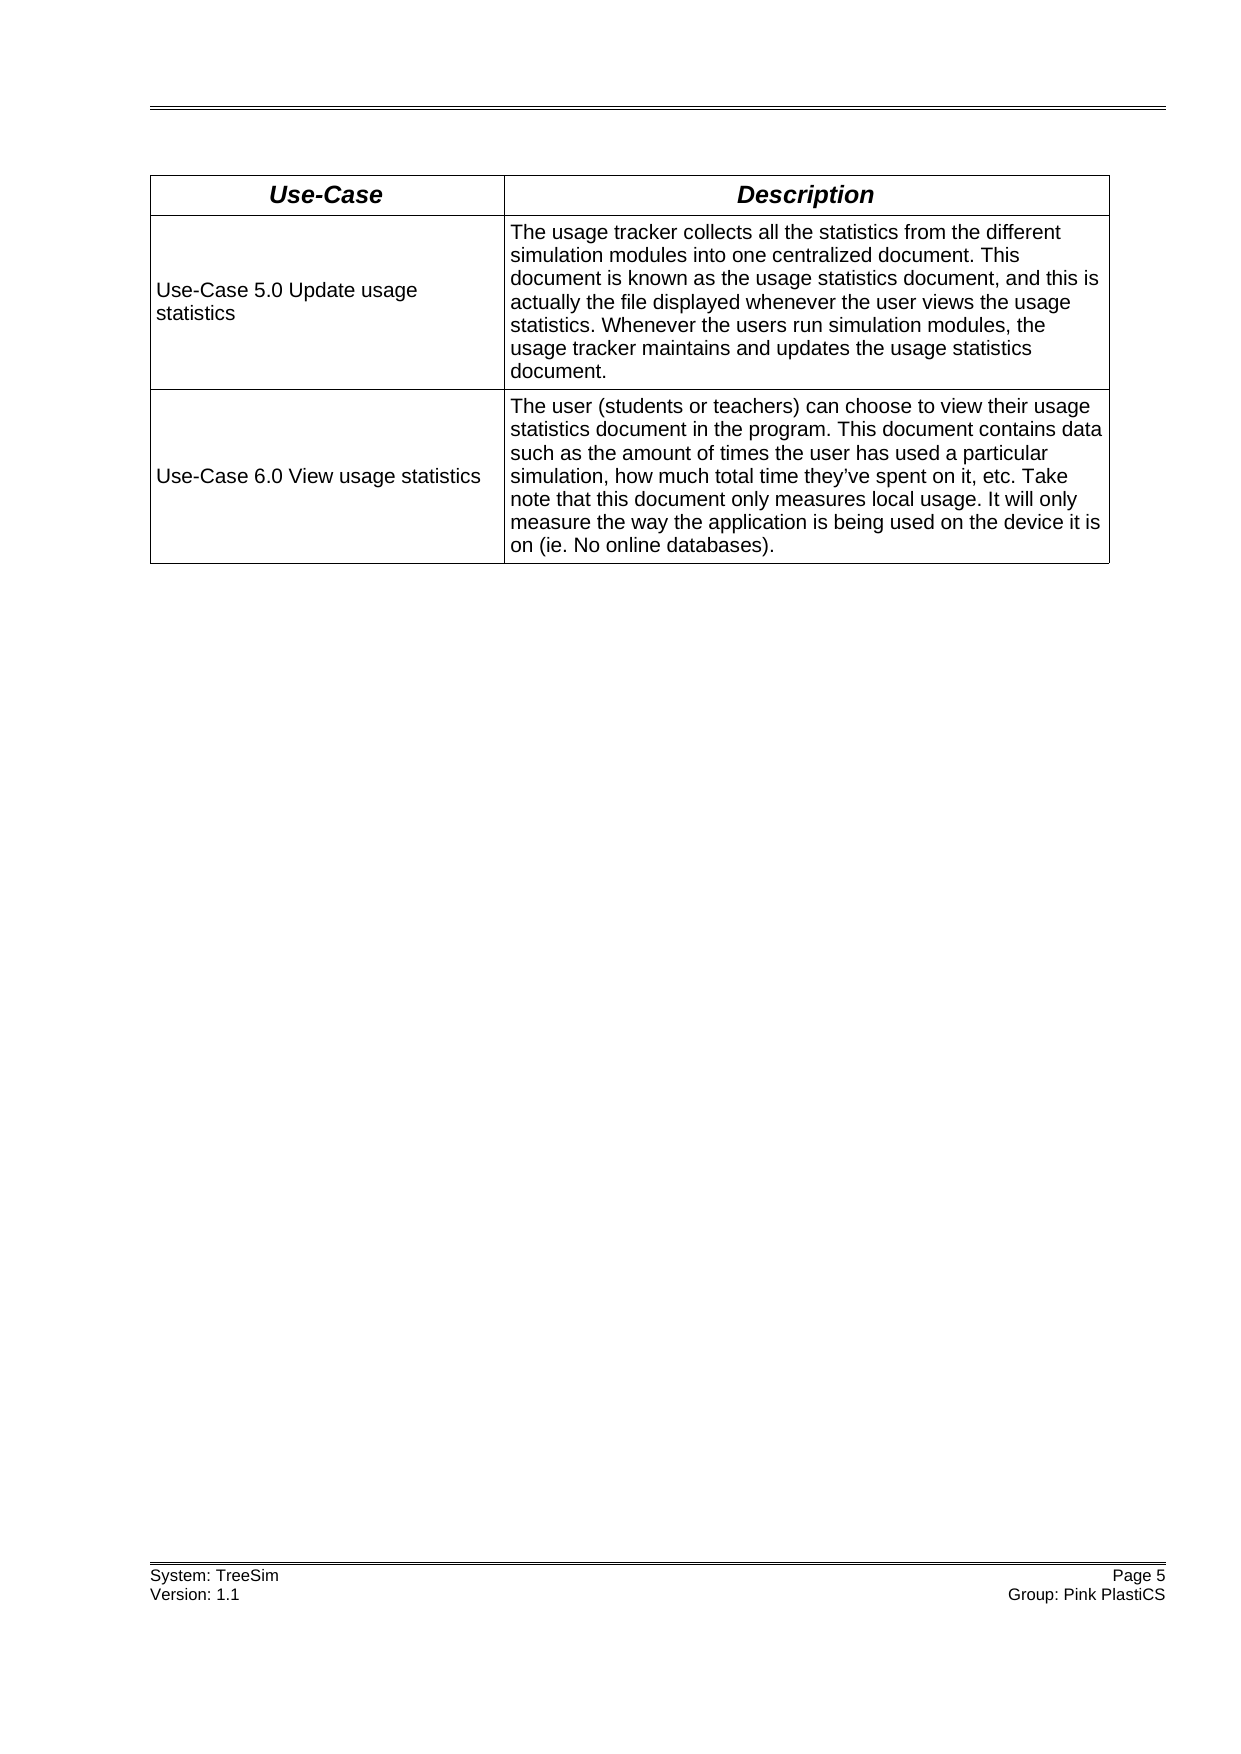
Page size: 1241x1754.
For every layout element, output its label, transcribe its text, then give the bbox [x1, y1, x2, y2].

table_cell The user (students or teachers) can choose to view their usage statistics document in the program. This document contains data such as the amount of times the user has used a particular simulation, how much total time they’ve spent on it, etc. Take note that this document only measures local usage. It will only measure the way the application is being used on the device it is on (ie. No online databases). [505, 390, 1109, 563]
table_header Use-Case [151, 176, 504, 215]
table_cell The usage tracker collects all the statistics from the different simulation modules into one centralized document. This document is known as the usage statistics document, and this is actually the file displayed whenever the user views the usage statistics. Whenever the users run simulation modules, the usage tracker maintains and updates the usage statistics document. [505, 216, 1109, 389]
table_cell Use-Case 6.0 View usage statistics [151, 390, 504, 563]
table_cell Use-Case 5.0 Update usage statistics [151, 216, 504, 389]
table_header Description [505, 176, 1109, 215]
